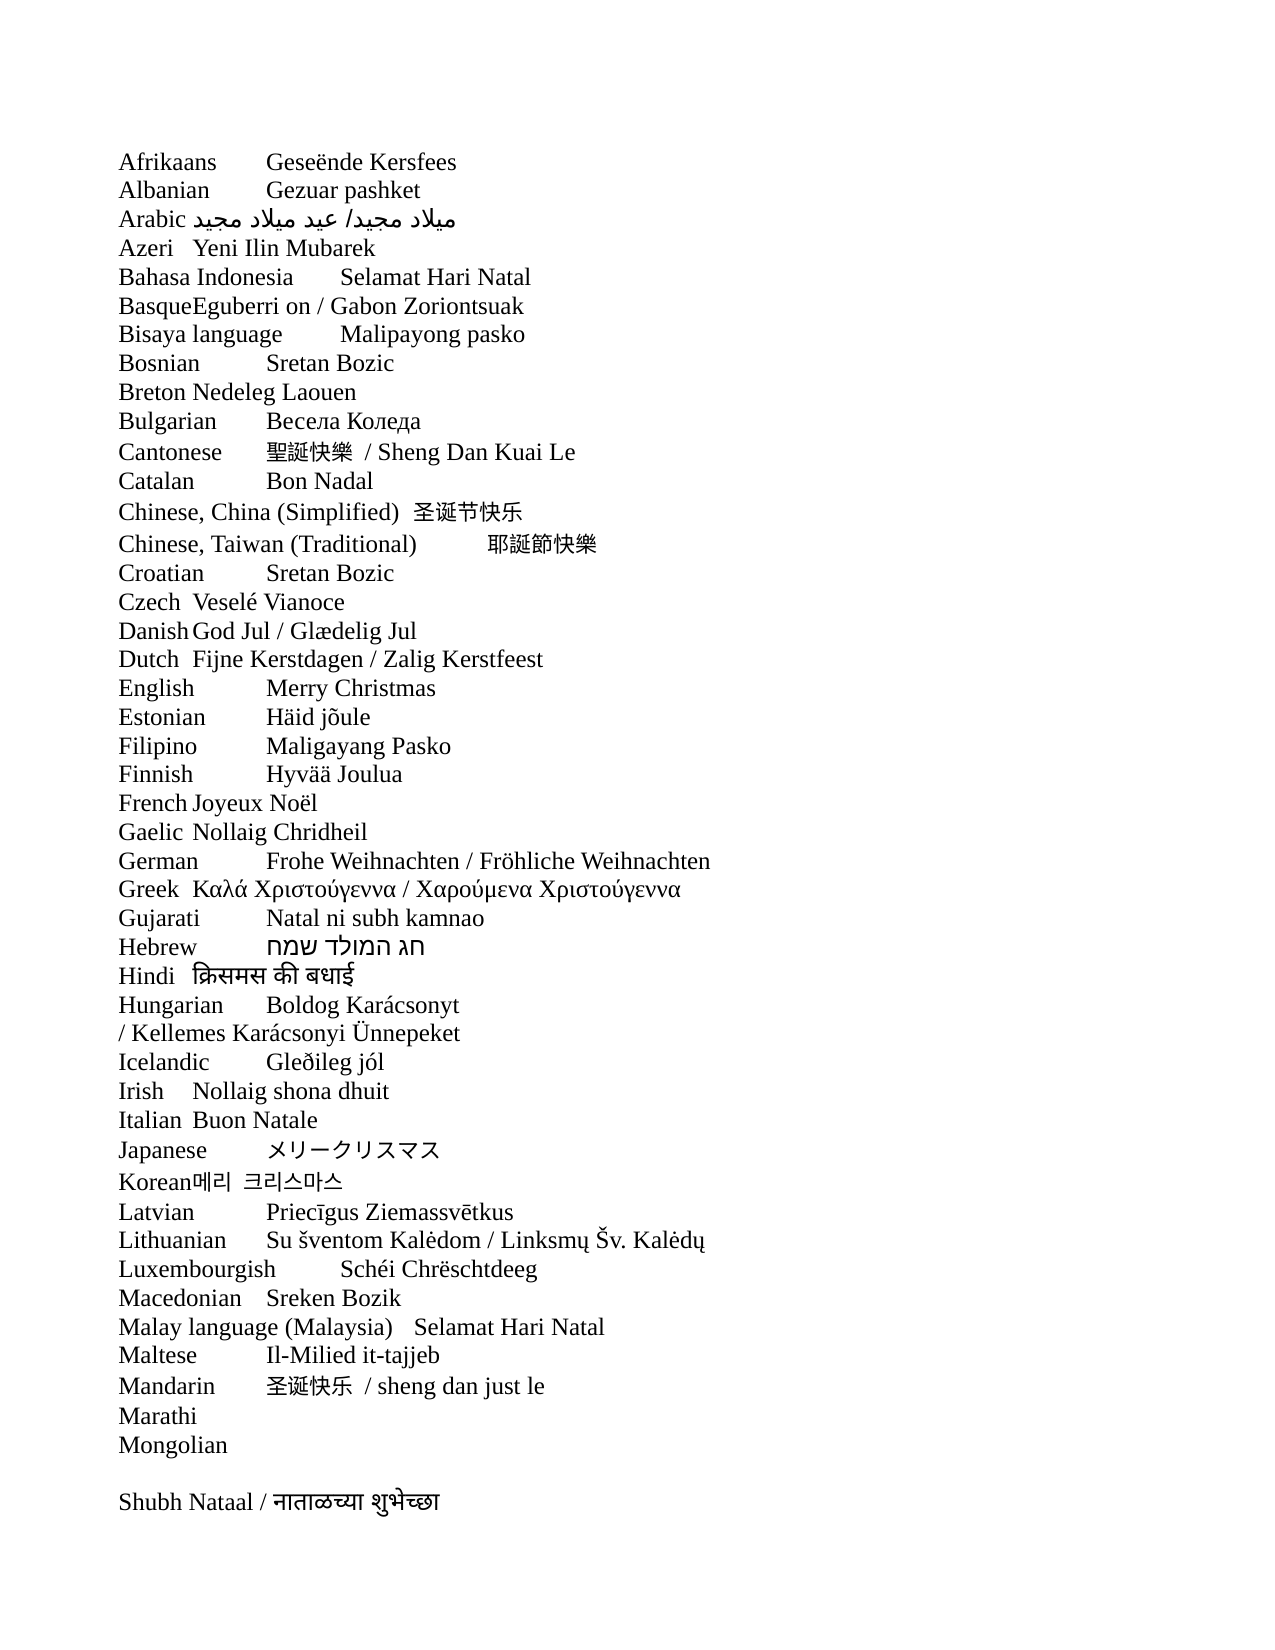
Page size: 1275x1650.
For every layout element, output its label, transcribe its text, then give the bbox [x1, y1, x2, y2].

text Macedonian Sreken Bozik [118, 1283, 1157, 1312]
text Luxembourgish Schéi Chrëschtdeeg [118, 1254, 1157, 1283]
text Hebrew חג המולד שמח [118, 932, 1157, 961]
text Breton Nedeleg Laouen [118, 377, 1157, 406]
text Icelandic Gleðileg jól [118, 1047, 1157, 1076]
text / Kellemes Karácsonyi Ünnepeket [118, 1018, 1157, 1047]
text Chinese, Taiwan (Traditional) 耶誕節快樂 [118, 527, 1157, 558]
text Croatian Sretan Bozic [118, 558, 1157, 587]
text Dutch Fijne Kerstdagen / Zalig Kerstfeest [118, 644, 1157, 673]
text Albanian Gezuar pashket [118, 176, 1157, 204]
text Maltese Il-Milied it-tajjeb [118, 1341, 1157, 1369]
text Filipino Maligayang Pasko [118, 731, 1157, 759]
text Marathi [118, 1401, 1157, 1430]
text Mongolian [118, 1430, 1157, 1458]
text Bahasa Indonesia Selamat Hari Natal [118, 262, 1157, 291]
text Lithuanian Su šventom Kalėdom / Linksmų Šv. Kalėdų [118, 1226, 1157, 1254]
text Korean 메리 크리스마스 [118, 1165, 1157, 1197]
text Estonian Häid jõule [118, 702, 1157, 731]
text Catalan Bon Nadal [118, 466, 1157, 495]
text Cantonese 聖誕快樂 / Sheng Dan Kuai Le [118, 434, 1157, 466]
text Greek Καλά Χριστούγεννα / Χαρούμενα Χριστούγεννα [118, 874, 1157, 903]
text Gujarati Natal ni subh kamnao [118, 903, 1157, 932]
text Hungarian Boldog Karácsonyt [118, 990, 1157, 1018]
text Azeri Yeni Ilin Mubarek [118, 233, 1157, 262]
text Gaelic Nollaig Chridheil [118, 817, 1157, 846]
text Danish God Jul / Glædelig Jul [118, 616, 1157, 644]
text Mandarin 圣诞快乐 / sheng dan just le [118, 1369, 1157, 1401]
text Hindi क्रिसमस की बधाई [118, 961, 1157, 990]
text Finnish Hyvää Joulua [118, 759, 1157, 788]
text Malay language (Malaysia) Selamat Hari Natal [118, 1312, 1157, 1341]
text English Merry Christmas [118, 673, 1157, 702]
text Chinese, China (Simplified) 圣诞节快乐 [118, 495, 1157, 527]
text German Frohe Weihnachten / Fröhliche Weihnachten [118, 846, 1157, 874]
text Japanese メリークリスマス [118, 1133, 1157, 1165]
text French Joyeux Noël [118, 788, 1157, 817]
text Bulgarian Весела Коледа [118, 406, 1157, 434]
text Czech Veselé Vianoce [118, 587, 1157, 616]
text Afrikaans Geseënde Kersfees [118, 147, 1157, 176]
text Arabic ميلاد مجيد/ عيد ميلاد مجيد [118, 204, 1157, 233]
text Latvian Priecīgus Ziemassvētkus [118, 1197, 1157, 1226]
text Basque Eguberri on / Gabon Zoriontsuak [118, 291, 1157, 319]
text Irish Nollaig shona dhuit [118, 1076, 1157, 1105]
text Shubh Nataal / नाताळच्या शुभेच्छा [118, 1487, 1157, 1516]
text Italian Buon Natale [118, 1105, 1157, 1133]
text Bosnian Sretan Bozic [118, 348, 1157, 377]
text Bisaya language Malipayong pasko [118, 319, 1157, 348]
